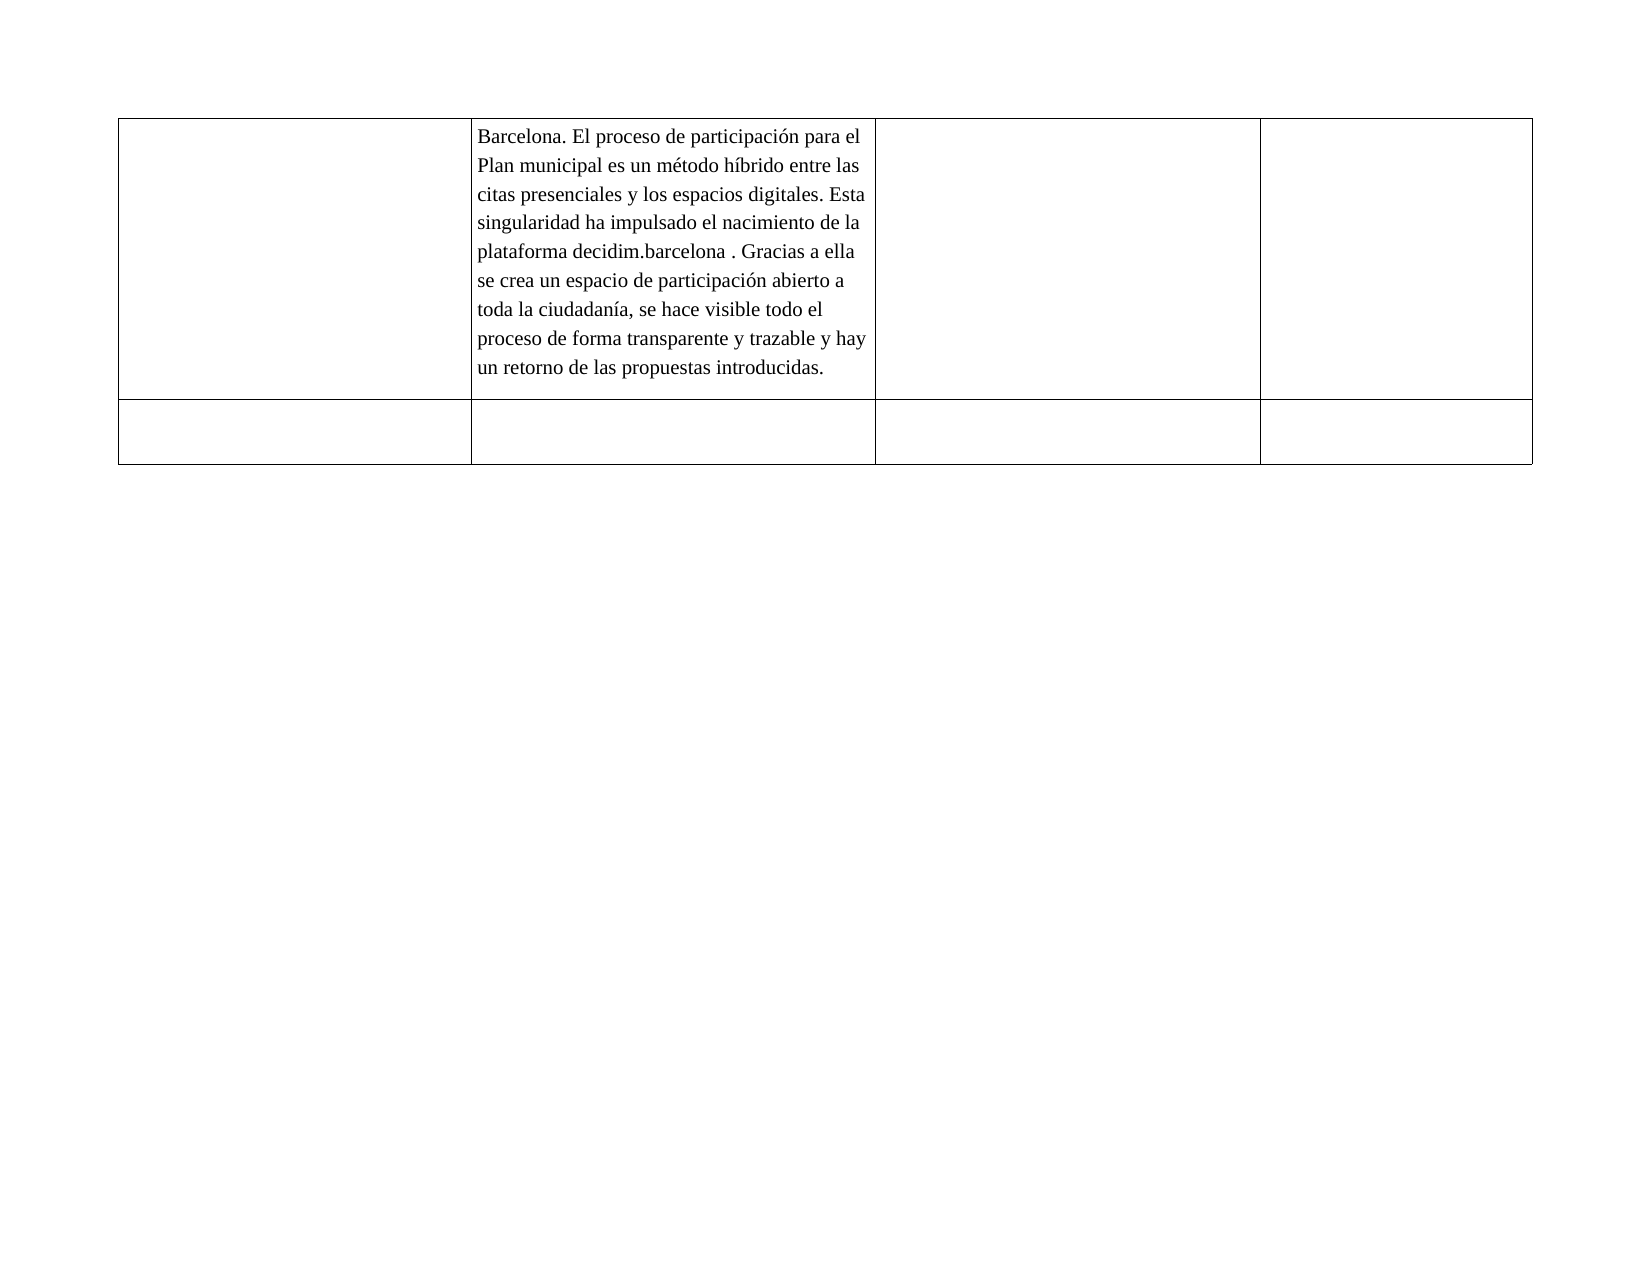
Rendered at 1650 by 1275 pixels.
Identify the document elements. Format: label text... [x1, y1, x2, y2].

table_cell [876, 400, 1260, 463]
table_cell [876, 119, 1260, 399]
table_cell [1261, 119, 1532, 399]
table_cell [1261, 400, 1532, 463]
table_cell [119, 400, 471, 463]
table_cell [472, 400, 875, 463]
table_cell Barcelona. El proceso de participación para el Plan municipal es un método híbrido entre las citas presenciales y los espacios digitales. Esta singularidad ha impulsado el nacimiento de la plataforma decidim.barcelona . Gracias a ella se crea un espacio de participación abierto a toda la ciudadanía, se hace visible todo el proceso de forma transparente y trazable y hay un retorno de las propuestas introducidas. [472, 119, 875, 399]
table_cell [119, 119, 471, 399]
